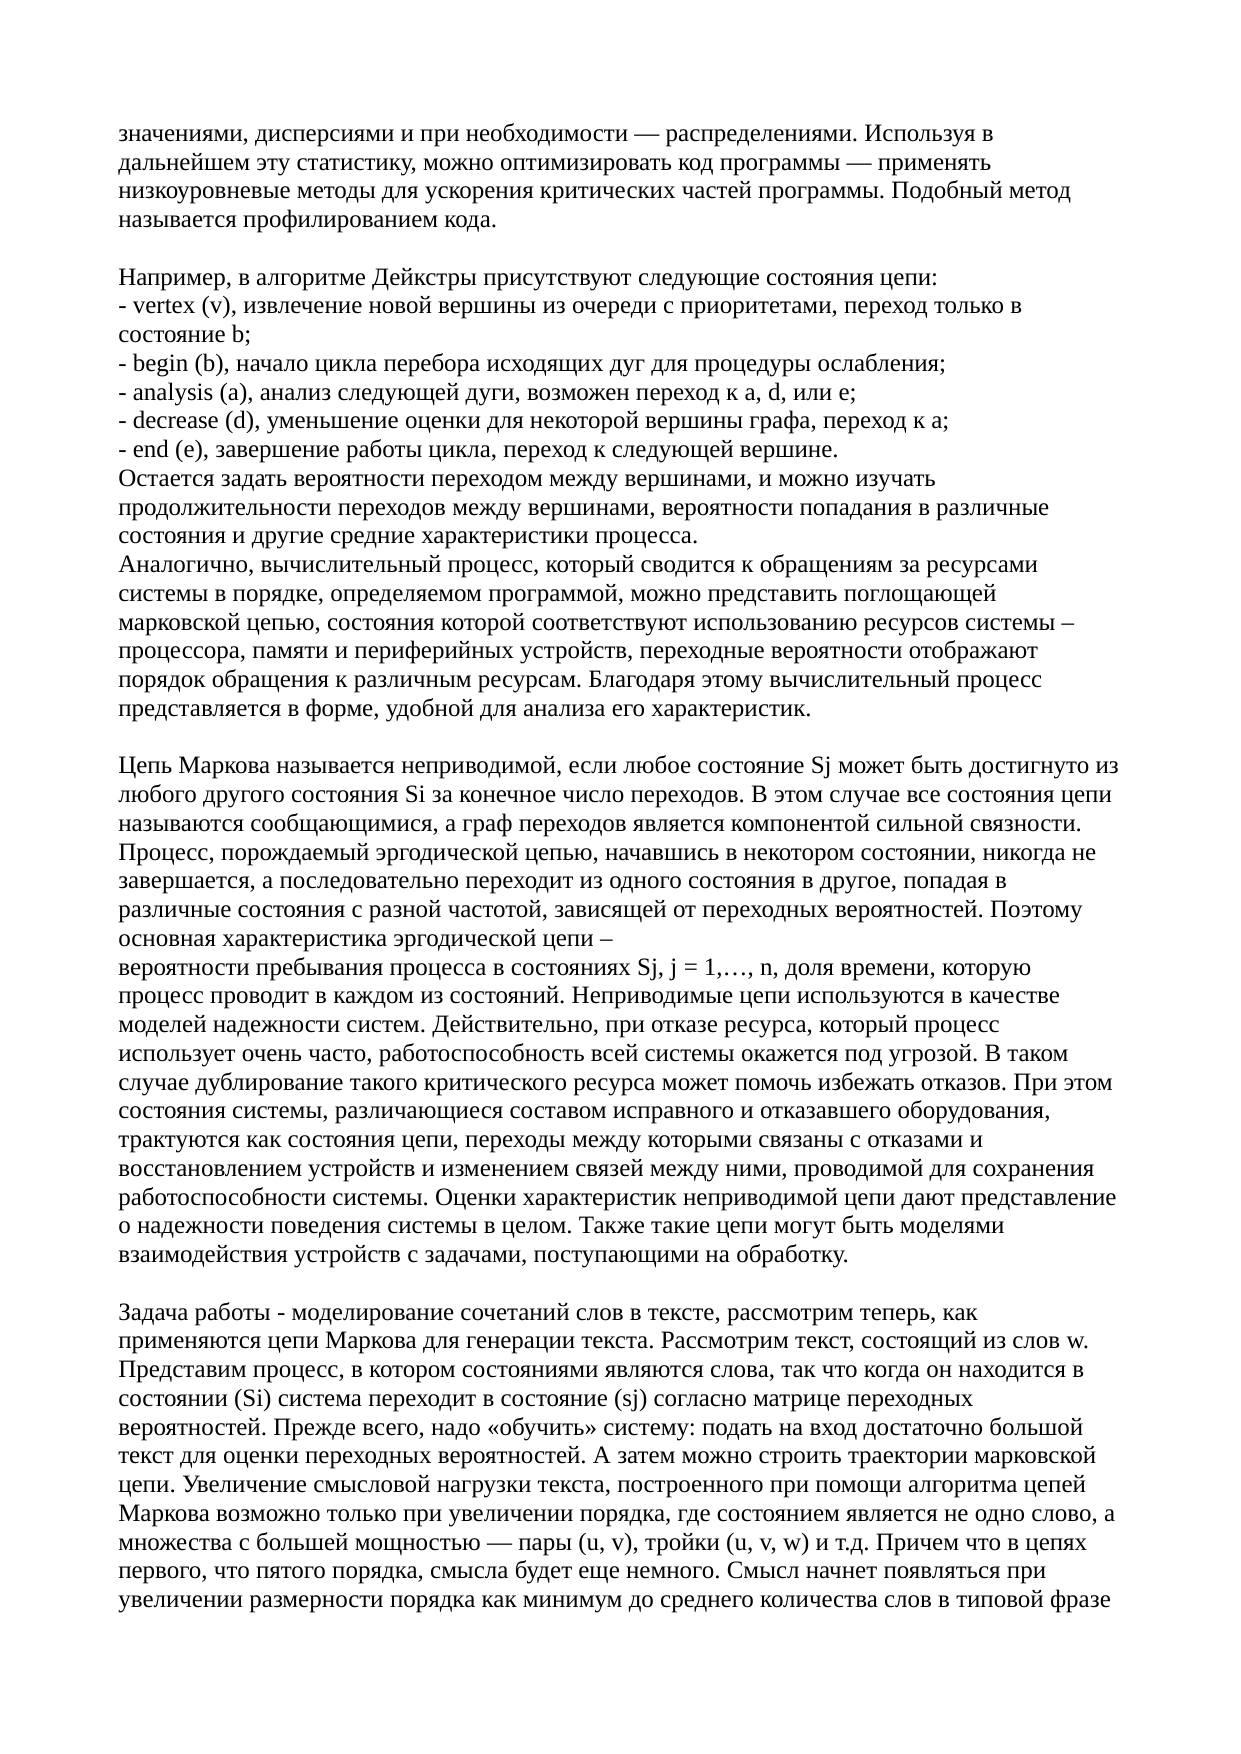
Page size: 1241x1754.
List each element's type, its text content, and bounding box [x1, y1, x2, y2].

text значениями, дисперсиями и при необходимости — распределениями. Используя в дальнейшем эту статистику, можно оптимизировать код программы — применять низкоуровневые методы для ускорения критических частей программы. Подобный метод называется профилированием кода. [118, 118, 1122, 233]
text - vertex (v), извлечение новой вершины из очереди с приоритетами, переход только в состояние b; [118, 291, 1122, 348]
text Цепь Маркова называется неприводимой, если любое состояние Sj может быть достигнуто из любого другого состояния Si за конечное число переходов. В этом случае все состояния цепи называются сообщающимися, а граф переходов является компонентой сильной связности. Процесс, порождаемый эргодической цепью, начавшись в некотором состоянии, никогда не завершается, а последовательно переходит из одного состояния в другое, попадая в различные состояния с разной частотой, зависящей от переходных вероятностей. Поэтому основная характеристика эргодической цепи – [118, 751, 1122, 952]
text - analysis (a), анализ следующей дуги, возможен переход к a, d, или e; [118, 377, 1122, 406]
text Например, в алгоритме Дейкстры присутствуют следующие состояния цепи: [118, 262, 1122, 291]
text - begin (b), начало цикла перебора исходящих дуг для процедуры ослабления; [118, 348, 1122, 377]
text вероятности пребывания процесса в состояниях Sj, j = 1,…, n, доля времени, которую процесс проводит в каждом из состояний. Неприводимые цепи используются в качестве моделей надежности систем. Действительно, при отказе ресурса, который процесс использует очень часто, работоспособность всей системы окажется под угрозой. В таком случае дублирование такого критического ресурса может помочь избежать отказов. При этом состояния системы, различающиеся составом исправного и отказавшего оборудования, трактуются как состояния цепи, переходы между которыми связаны с отказами и восстановлением устройств и изменением связей между ними, проводимой для сохранения работоспособности системы. Оценки характеристик неприводимой цепи дают представление о надежности поведения системы в целом. Также такие цепи могут быть моделями взаимодействия устройств с задачами, поступающими на обработку. [118, 952, 1122, 1268]
text - end (e), завершение работы цикла, переход к следующей вершине. [118, 434, 1122, 463]
text - decrease (d), уменьшение оценки для некоторой вершины графа, переход к a; [118, 406, 1122, 434]
text Задача работы - моделирование сочетаний слов в тексте, рассмотрим теперь, как применяются цепи Маркова для генерации текста. Рассмотрим текст, состоящий из слов w. Представим процесс, в котором состояниями являются слова, так что когда он находится в состоянии (Si) система переходит в состояние (sj) согласно матрице переходных вероятностей. Прежде всего, надо «обучить» систему: подать на вход достаточно большой текст для оценки переходных вероятностей. А затем можно строить траектории марковской цепи. Увеличение смысловой нагрузки текста, построенного при помощи алгоритма цепей Маркова возможно только при увеличении порядка, где состоянием является не одно слово, а множества с большей мощностью — пары (u, v), тройки (u, v, w) и т.д. Причем что в цепях первого, что пятого порядка, смысла будет еще немного. Смысл начнет появляться при увеличении размерности порядка как минимум до среднего количества слов в типовой фразе [118, 1297, 1122, 1613]
text Остается задать вероятности переходом между вершинами, и можно изучать продолжительности переходов между вершинами, вероятности попадания в различные состояния и другие средние характеристики процесса. [118, 463, 1122, 549]
text Аналогично, вычислительный процесс, который сводится к обращениям за ресурсами системы в порядке, определяемом программой, можно представить поглощающей марковской цепью, состояния которой соответствуют использованию ресурсов системы – процессора, памяти и периферийных устройств, переходные вероятности отображают порядок обращения к различным ресурсам. Благодаря этому вычислительный процесс представляется в форме, удобной для анализа его характеристик. [118, 549, 1122, 722]
